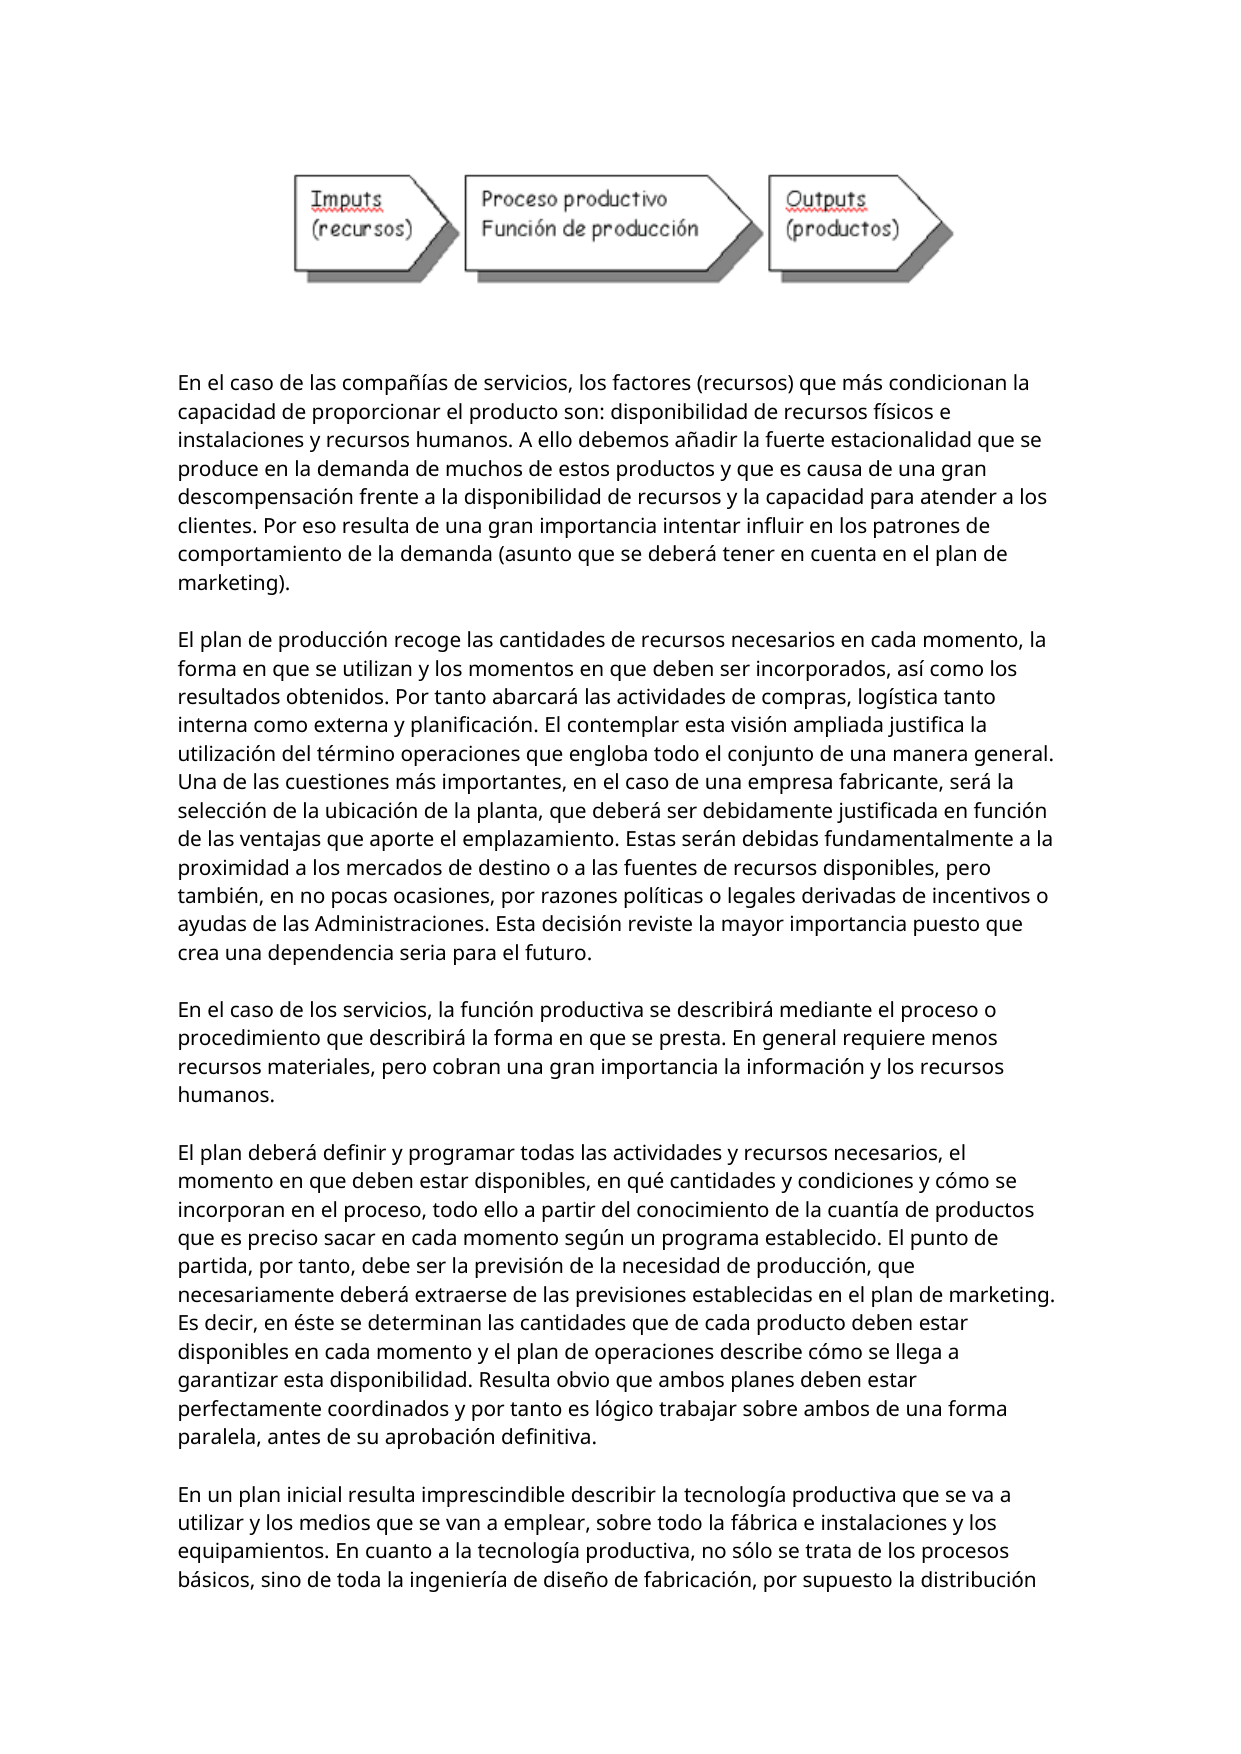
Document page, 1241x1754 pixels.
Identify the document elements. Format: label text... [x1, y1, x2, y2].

text En un plan inicial resulta imprescindible describir la tecnología productiva que se va a utilizar y los medios que se van a emplear, sobre todo la fábrica e instalaciones y los equipamientos. En cuanto a la tecnología productiva, no sólo se trata de los procesos básicos, sino de toda la ingeniería de diseño de fabricación, por supuesto la distribución [177, 1480, 1063, 1593]
text En el caso de las compañías de servicios, los factores (recursos) que más condicionan la capacidad de proporcionar el producto son: disponibilidad de recursos físicos e instalaciones y recursos humanos. A ello debemos añadir la fuerte estacionalidad que se produce en la demanda de muchos de estos productos y que es causa de una gran descompensación frente a la disponibilidad de recursos y la capacidad para atender a los clientes. Por eso resulta de una gran importancia intentar influir en los patrones de comportamiento de la demanda (asunto que se deberá tener en cuenta en el plan de marketing). [177, 336, 1063, 596]
text El plan deberá definir y programar todas las actividades y recursos necesarios, el momento en que deben estar disponibles, en qué cantidades y condiciones y cómo se incorporan en el proceso, todo ello a partir del conocimiento de la cuantía de productos que es preciso sacar en cada momento según un programa establecido. El punto de partida, por tanto, debe ser la previsión de la necesidad de producción, que necesariamente deberá extraerse de las previsiones establecidas en el plan de marketing. Es decir, en éste se determinan las cantidades que de cada producto deben estar disponibles en cada momento y el plan de operaciones describe cómo se llega a garantizar esta disponibilidad. Resulta obvio que ambos planes deben estar perfectamente coordinados y por tanto es lógico trabajar sobre ambos de una forma paralela, antes de su aprobación definitiva. [177, 1138, 1063, 1451]
text El plan de producción recoge las cantidades de recursos necesarios en cada momento, la forma en que se utilizan y los momentos en que deben ser incorporados, así como los resultados obtenidos. Por tanto abarcará las actividades de compras, logística tanto interna como externa y planificación. El contemplar esta visión ampliada justifica la utilización del término operaciones que engloba todo el conjunto de una manera general. Una de las cuestiones más importantes, en el caso de una empresa fabricante, será la selección de la ubicación de la planta, que deberá ser debidamente justificada en función de las ventajas que aporte el emplazamiento. Estas serán debidas fundamentalmente a la proximidad a los mercados de destino o a las fuentes de recursos disponibles, pero también, en no pocas ocasiones, por razones políticas o legales derivadas de incentivos o ayudas de las Administraciones. Esta decisión reviste la mayor importancia puesto que crea una dependencia seria para el futuro. En el caso de los servicios, la función productiva se describirá mediante el proceso o procedimiento que describirá la forma en que se presta. En general requiere menos recursos materiales, pero cobran una gran importancia la información y los recursos humanos. [177, 625, 1063, 1109]
picture [271, 147, 969, 307]
